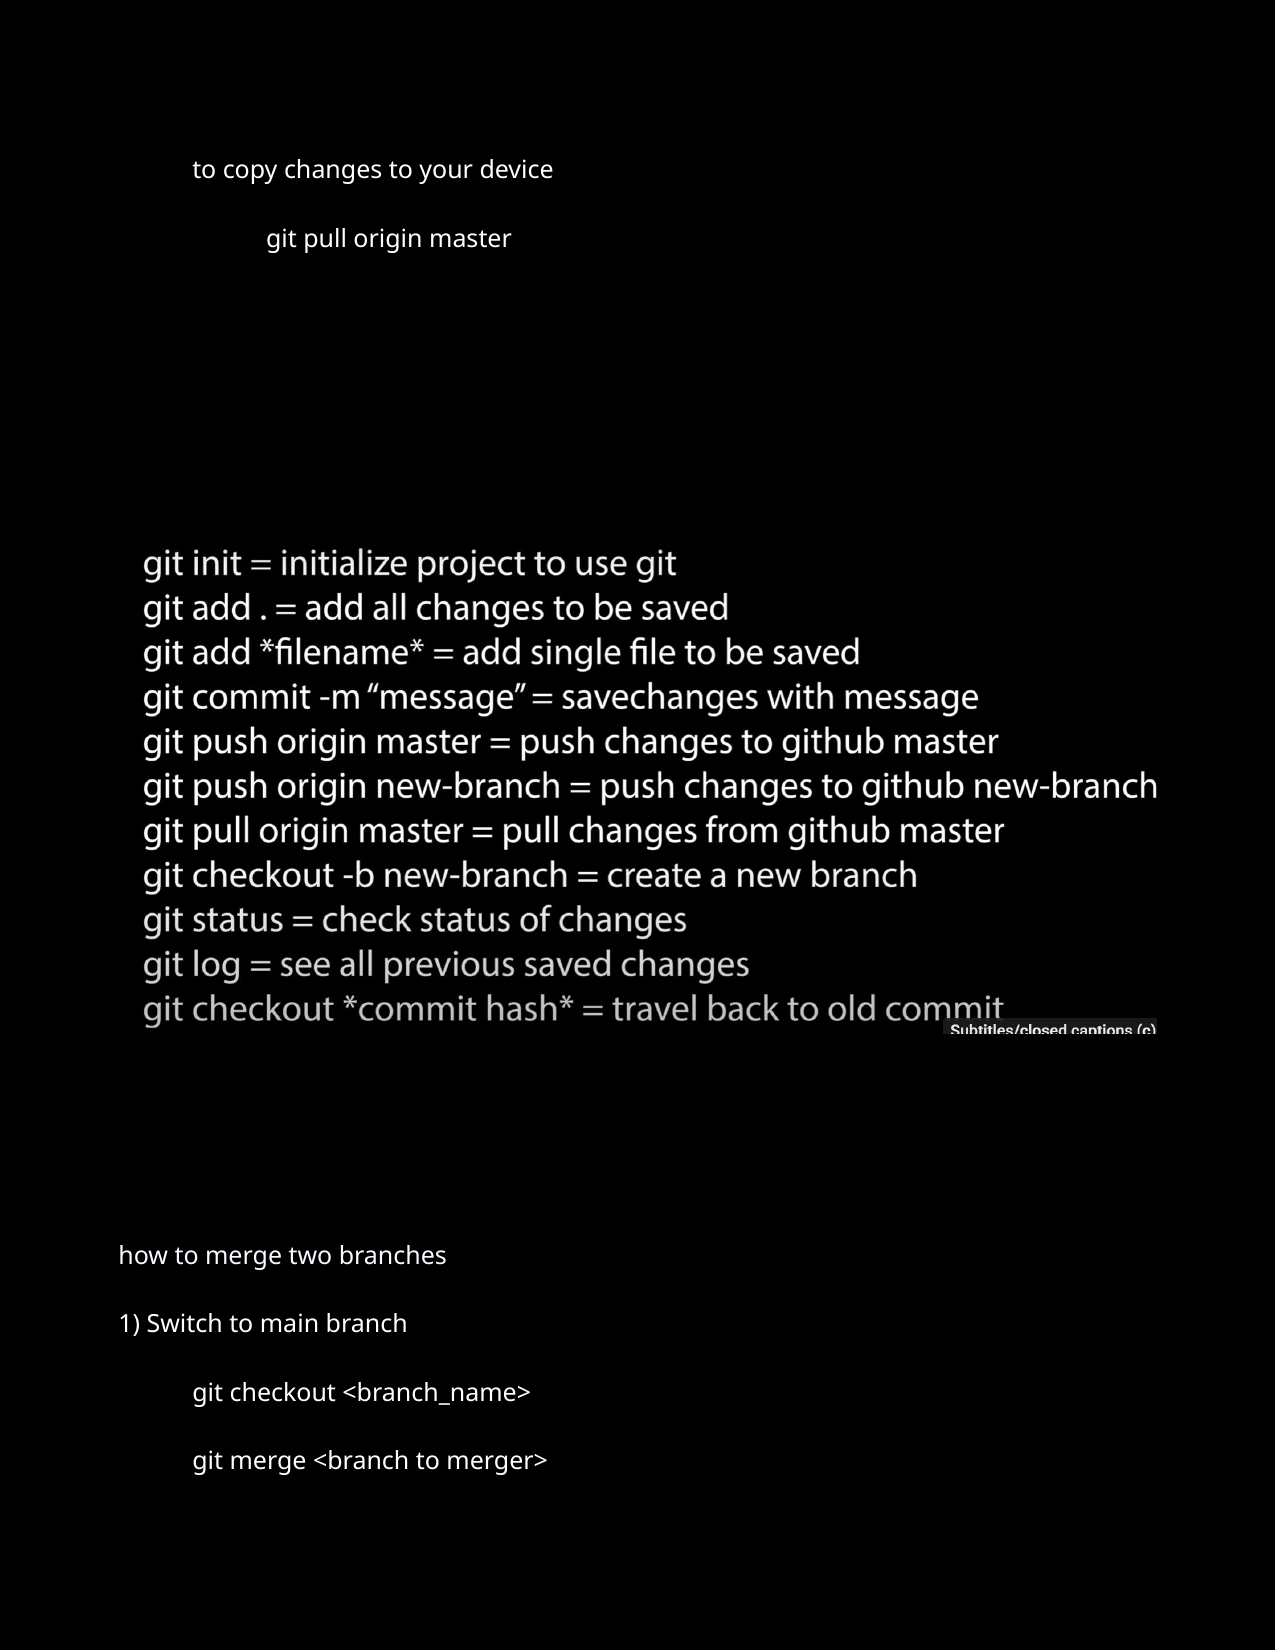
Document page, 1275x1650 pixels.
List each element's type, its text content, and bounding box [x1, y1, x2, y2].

text git checkout <branch_name> [118, 1374, 1157, 1408]
picture [118, 526, 1157, 1034]
text 1) Switch to main branch [118, 1306, 1157, 1340]
text how to merge two branches [118, 1238, 1157, 1272]
text git merge <branch to merger> [118, 1442, 1157, 1476]
text to copy changes to your device [118, 152, 1157, 186]
text git pull origin master [118, 220, 1157, 254]
